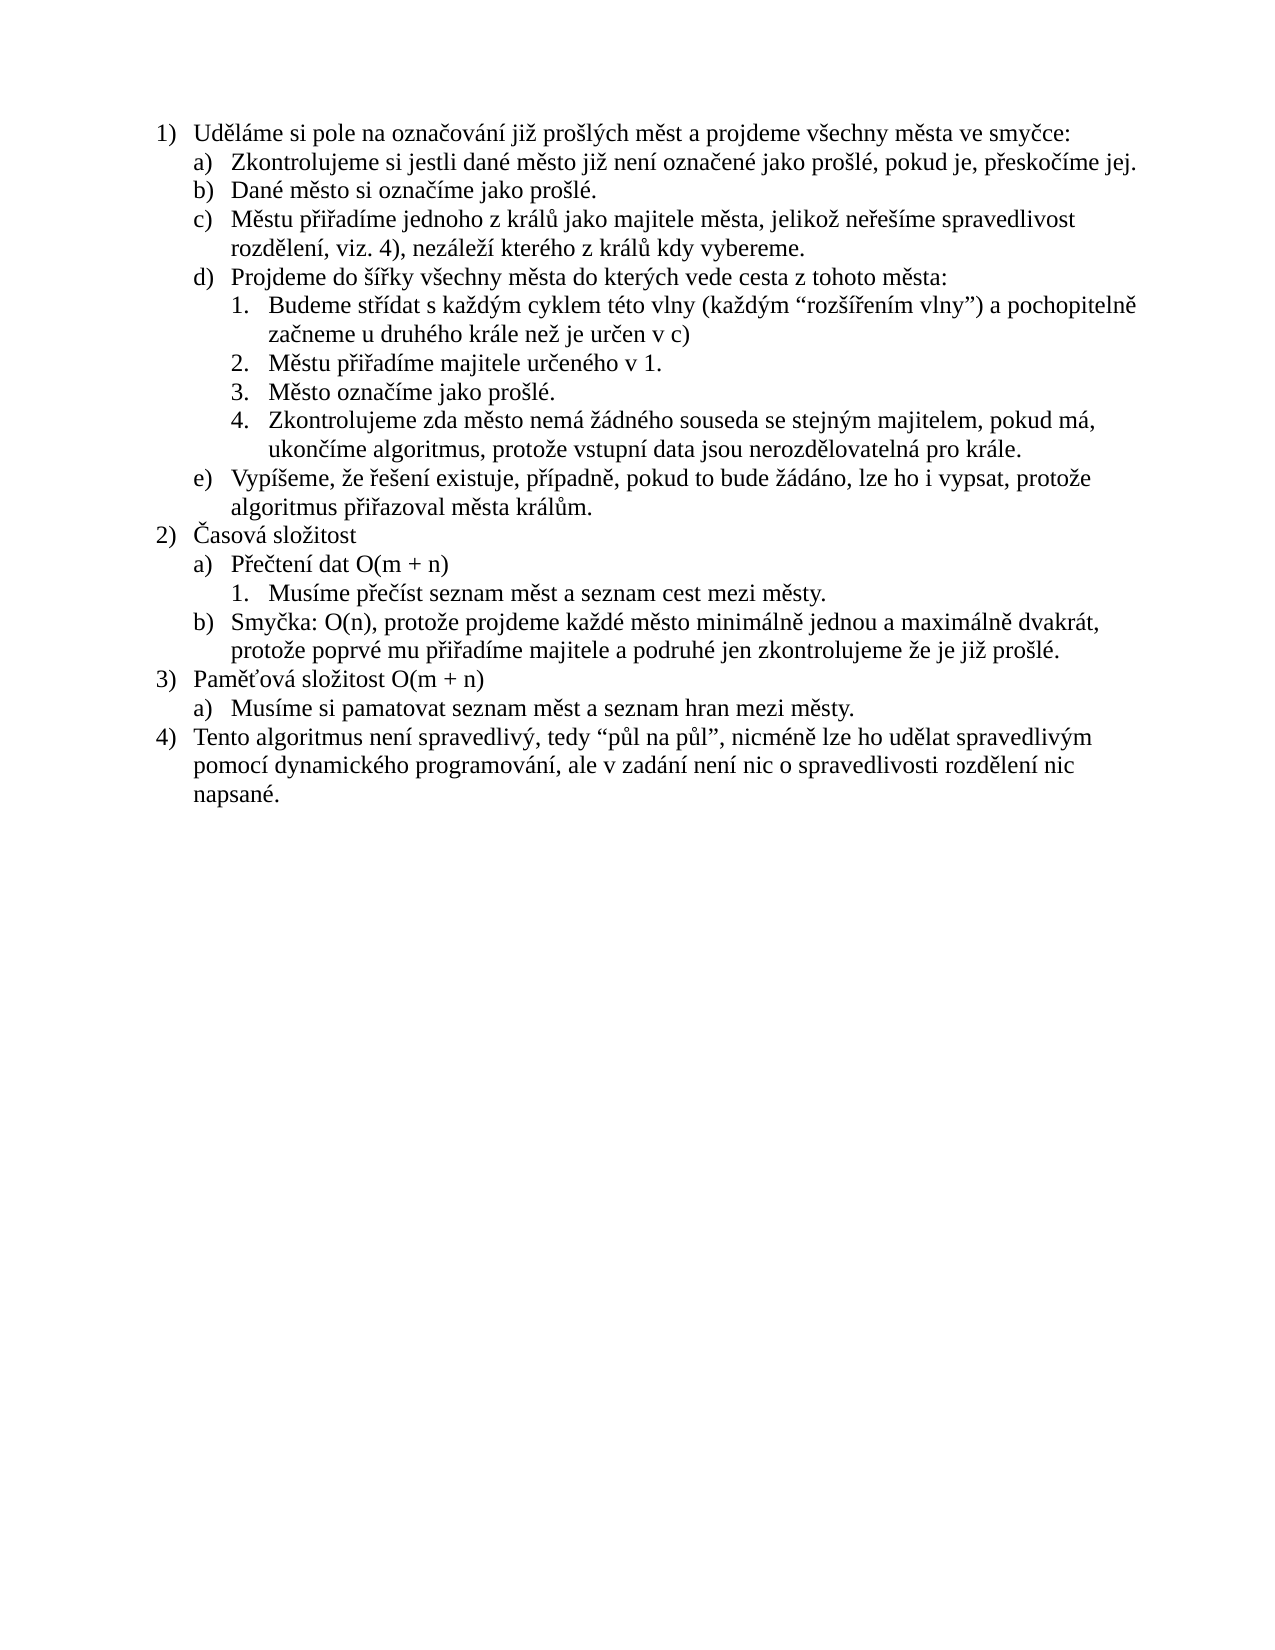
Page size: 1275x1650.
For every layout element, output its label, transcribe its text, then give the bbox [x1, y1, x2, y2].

list Časová složitost [156, 521, 1157, 549]
list Přečtení dat O(m + n) [193, 549, 1157, 578]
list Uděláme si pole na označování již prošlých měst a projdeme všechny města ve smyčce: [156, 118, 1157, 147]
list Projdeme do šířky všechny města do kterých vede cesta z tohoto města: [193, 262, 1157, 291]
list Paměťová složitost O(m + n) [156, 664, 1157, 693]
list Musíme si pamatovat seznam měst a seznam hran mezi městy. [193, 693, 1157, 722]
list Budeme střídat s každým cyklem této vlny (každým “rozšířením vlny”) a pochopitelně začneme u druhého krále než je určen v c) [231, 291, 1157, 348]
list Městu přiřadíme jednoho z králů jako majitele města, jelikož neřešíme spravedlivost rozdělení, viz. 4), nezáleží kterého z králů kdy vybereme. [193, 204, 1157, 262]
list Město označíme jako prošlé. [231, 377, 1157, 406]
list Smyčka: O(n), protože projdeme každé město minimálně jednou a maximálně dvakrát, protože poprvé mu přiřadíme majitele a podruhé jen zkontrolujeme že je již prošlé. [193, 607, 1157, 664]
list Tento algoritmus není spravedlivý, tedy “půl na půl”, nicméně lze ho udělat spravedlivým pomocí dynamického programování, ale v zadání není nic o spravedlivosti rozdělení nic napsané. [156, 722, 1157, 808]
list Vypíšeme, že řešení existuje, případně, pokud to bude žádáno, lze ho i vypsat, protože algoritmus přiřazoval města králům. [193, 463, 1157, 521]
list Dané město si označíme jako prošlé. [193, 176, 1157, 204]
list Zkontrolujeme zda město nemá žádného souseda se stejným majitelem, pokud má, ukončíme algoritmus, protože vstupní data jsou nerozdělovatelná pro krále. [231, 406, 1157, 463]
list Městu přiřadíme majitele určeného v 1. [231, 348, 1157, 377]
list Zkontrolujeme si jestli dané město již není označené jako prošlé, pokud je, přeskočíme jej. [193, 147, 1157, 176]
list Musíme přečíst seznam měst a seznam cest mezi městy. [231, 578, 1157, 607]
